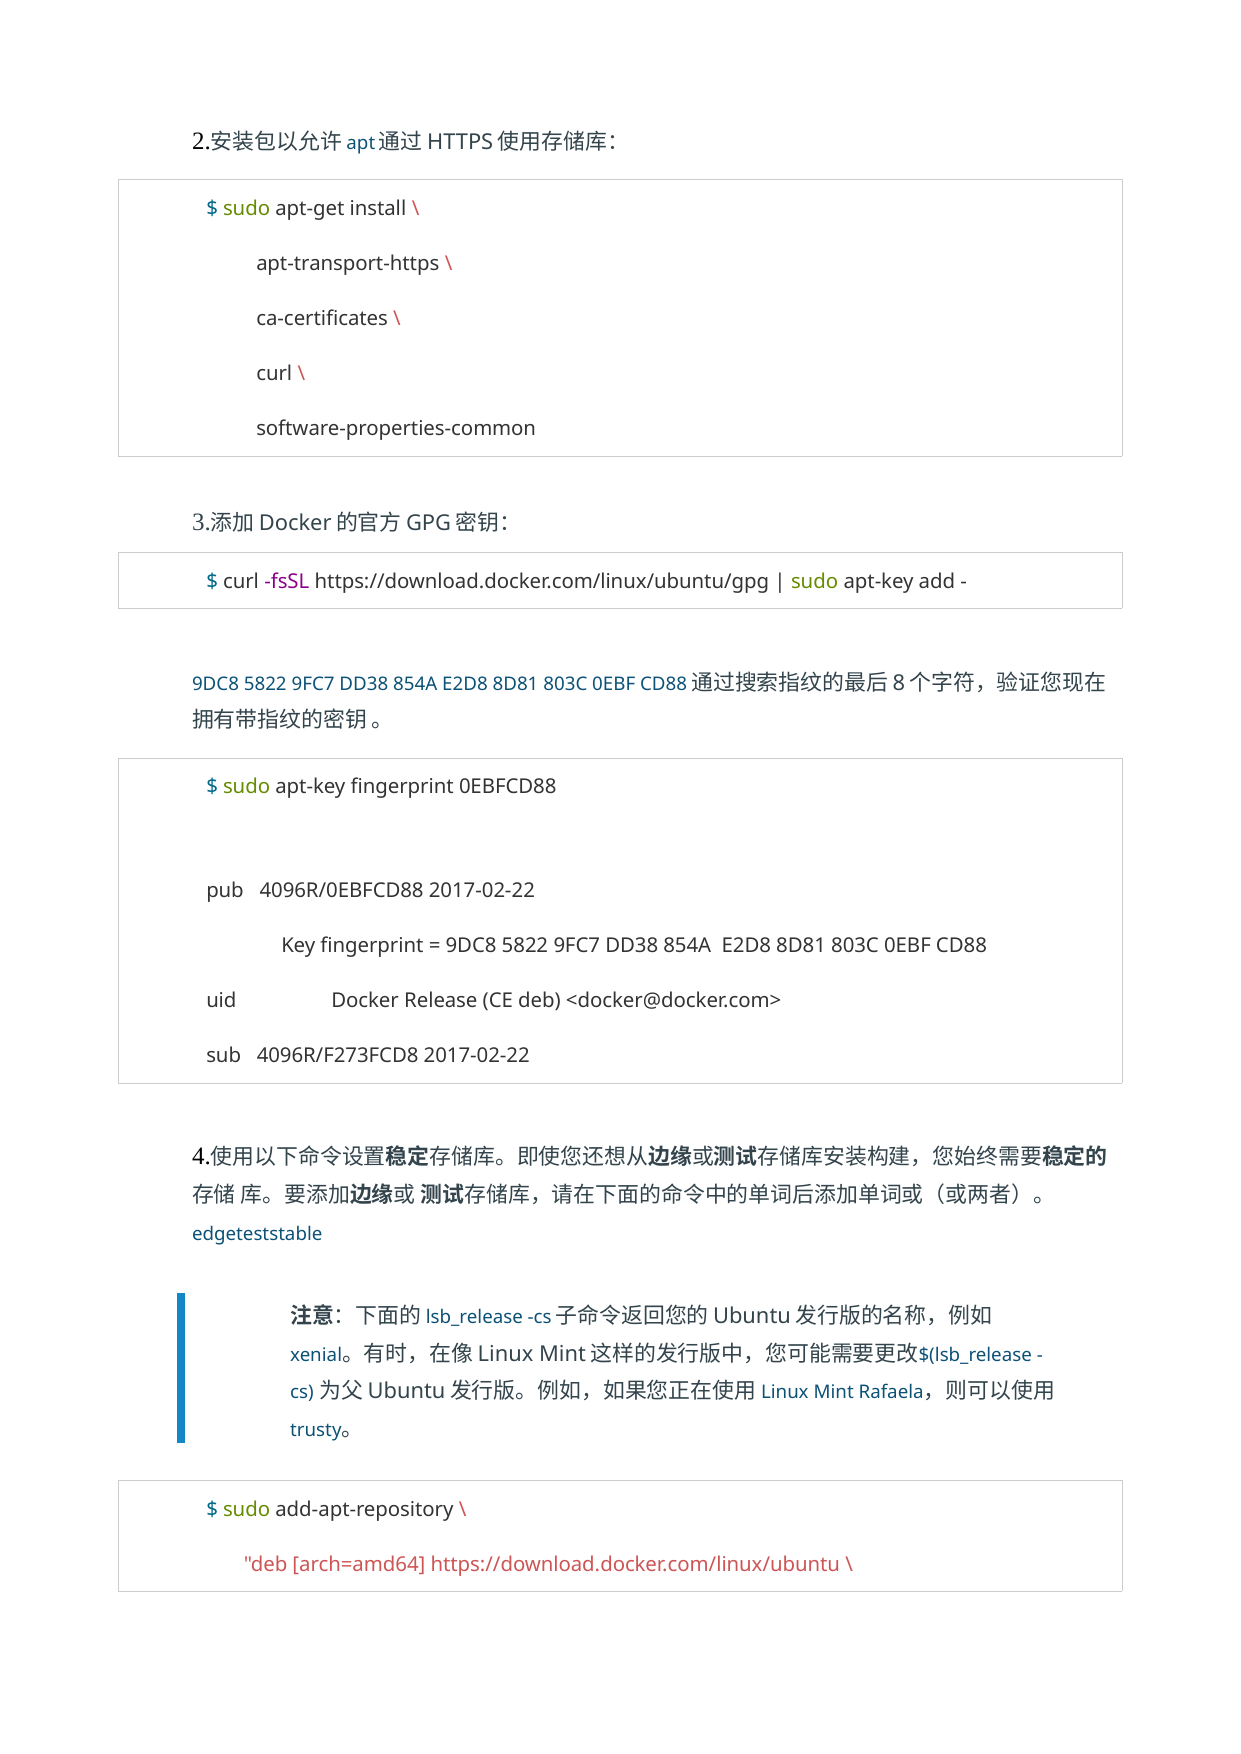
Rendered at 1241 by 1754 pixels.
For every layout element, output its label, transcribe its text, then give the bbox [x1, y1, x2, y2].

list 安装包以允许apt通过HTTPS使用存储库： [118, 118, 1122, 156]
list $ sudo add-apt-repository \ [119, 1481, 1122, 1522]
list pub 4096R/0EBFCD88 2017-02-22 [119, 861, 1122, 903]
list 添加Docker的官方GPG密钥： [118, 499, 1122, 537]
list "deb [arch=amd64] https://download.docker.com/linux/ubuntu \ [119, 1535, 1122, 1591]
list 注意：下面的lsb_release -cs子命令返回您的Ubuntu发行版的名称，例如xenial。有时，在像Linux Mint这样的发行版中，您可能需要更改$(lsb_release -cs) 为父Ubuntu发行版。例如，如果您正在使用 Linux Mint Rafaela，则可以使用trusty。 [185, 1293, 1063, 1443]
list $ curl -fsSL https://download.docker.com/linux/ubuntu/gpg | sudo apt-key add - [119, 553, 1122, 608]
list software-properties-common [119, 400, 1122, 456]
list curl \ [119, 344, 1122, 387]
list 9DC8 5822 9FC7 DD38 854A E2D8 8D81 803C 0EBF CD88通过搜索指纹的最后8个字符，验证您现在拥有带指纹的密钥 。 [118, 659, 1122, 734]
list uid Docker Release (CE deb) <docker@docker.com> [119, 972, 1122, 1013]
list $ sudo apt-key fingerprint 0EBFCD88 [119, 759, 1122, 799]
list $ sudo apt-get install \ [119, 180, 1122, 221]
list Key fingerprint = 9DC8 5822 9FC7 DD38 854A E2D8 8D81 803C 0EBF CD88 [119, 916, 1122, 958]
list sub 4096R/F273FCD8 2017-02-22 [119, 1027, 1122, 1083]
list 使用以下命令设置稳定存储库。即使您还想从边缘或测试存储库安装构建，您始终需要稳定的存储 库。要添加边缘或 测试存储库，请在下面的命令中的单词后添加单词或（或两者）。edgeteststable [118, 1133, 1122, 1246]
list apt-transport-https \ [119, 234, 1122, 276]
list ca-certificates \ [119, 289, 1122, 331]
